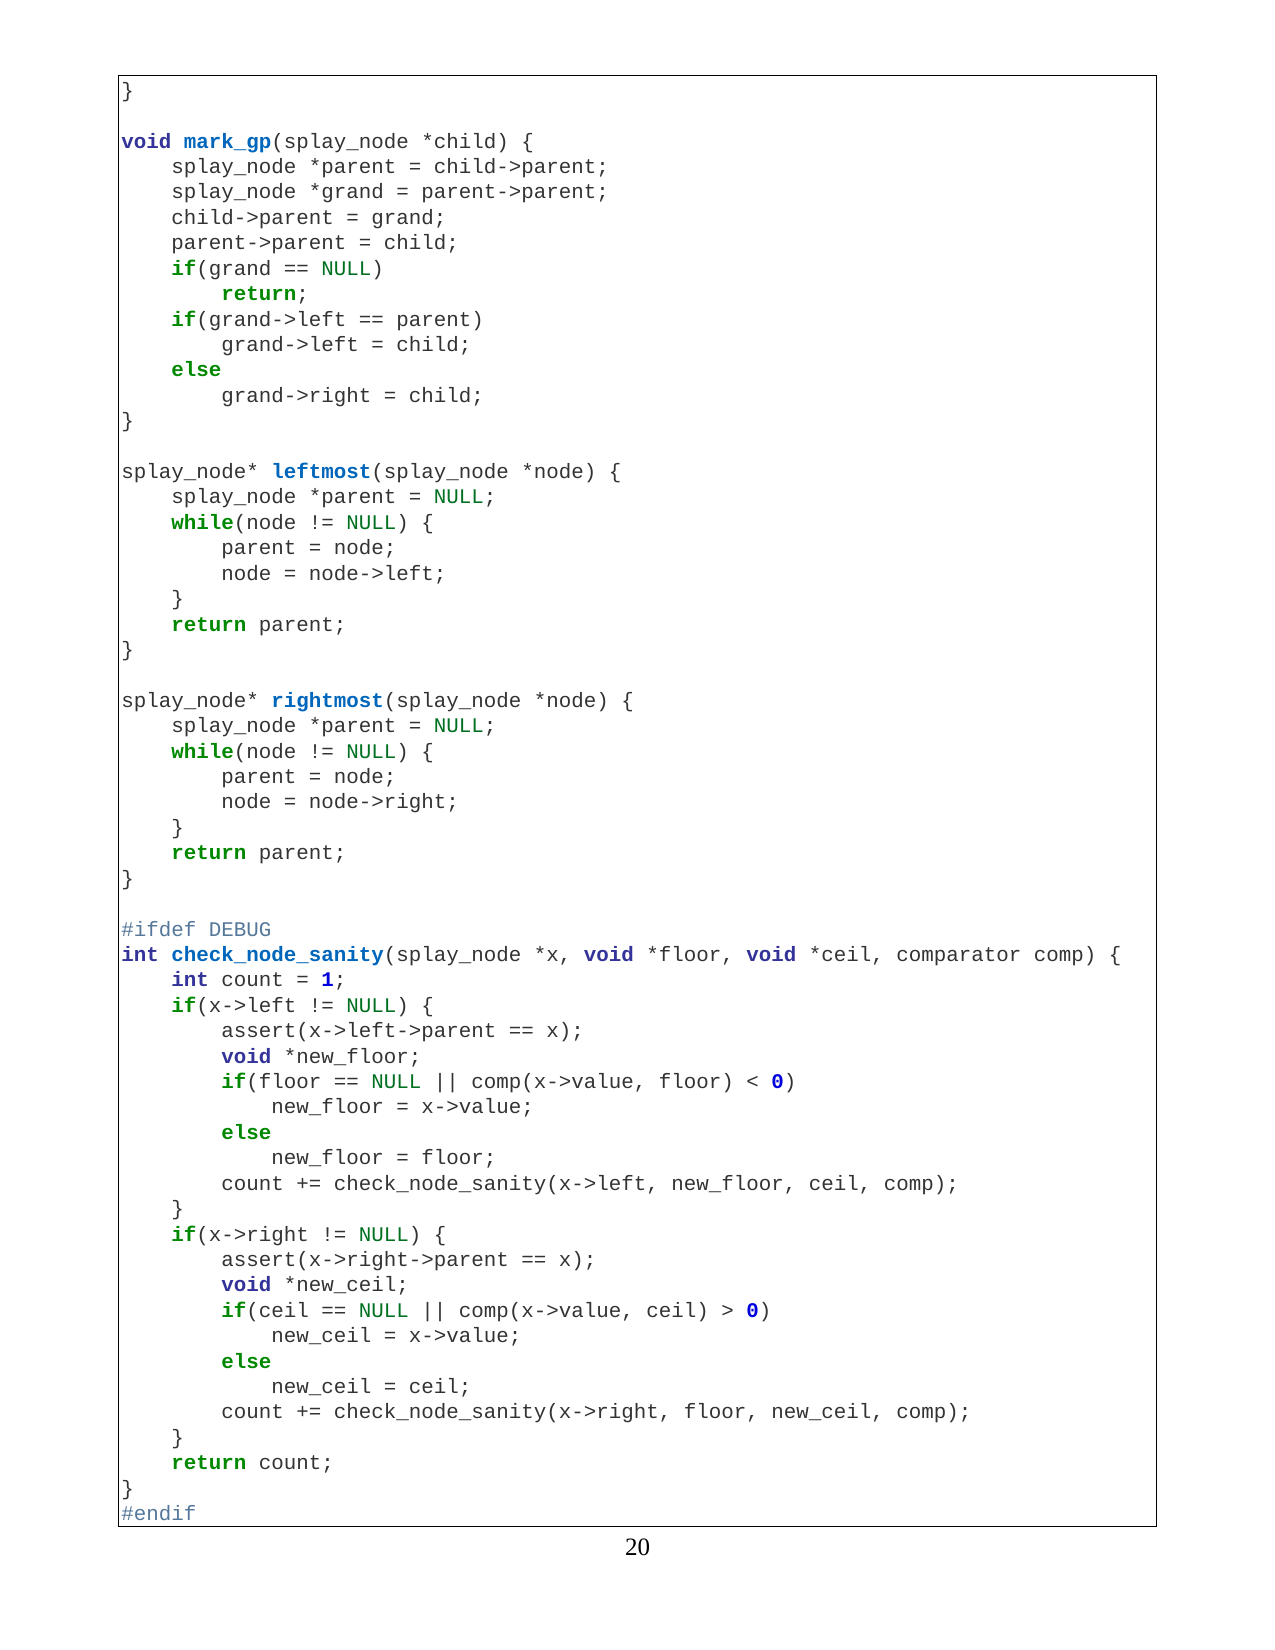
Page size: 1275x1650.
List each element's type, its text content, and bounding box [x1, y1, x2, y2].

text else [119, 354, 1156, 380]
text assert(x->right->parent == x); [119, 1244, 1156, 1269]
text } [119, 812, 1156, 837]
text count += check_node_sanity(x->left, new_floor, ceil, comp); [119, 1168, 1156, 1193]
text splay_node* leftmost(splay_node *node) { [119, 456, 1156, 482]
text splay_node* rightmost(splay_node *node) { [119, 685, 1156, 710]
text if(floor == NULL || comp(x->value, floor) < 0) [119, 1066, 1156, 1092]
text return parent; [119, 837, 1156, 863]
text parent = node; [119, 761, 1156, 787]
text while(node != NULL) { [119, 507, 1156, 532]
text splay_node *parent = NULL; [119, 482, 1156, 507]
text int count = 1; [119, 964, 1156, 990]
text } [119, 405, 1156, 434]
text if(grand == NULL) [119, 253, 1156, 278]
text parent = node; [119, 532, 1156, 558]
text return; [119, 278, 1156, 304]
text node = node->left; [119, 558, 1156, 583]
text } [119, 1473, 1156, 1498]
text void *new_ceil; [119, 1269, 1156, 1295]
text } [119, 863, 1156, 891]
text parent->parent = child; [119, 227, 1156, 253]
text splay_node *grand = parent->parent; [119, 177, 1156, 202]
text if(ceil == NULL || comp(x->value, ceil) > 0) [119, 1295, 1156, 1320]
text else [119, 1117, 1156, 1142]
text count += check_node_sanity(x->right, floor, new_ceil, comp); [119, 1397, 1156, 1422]
text else [119, 1346, 1156, 1371]
text #endif [119, 1498, 1156, 1526]
text int check_node_sanity(splay_node *x, void *floor, void *ceil, comparator comp) { [119, 939, 1156, 964]
text } [119, 634, 1156, 663]
text return parent; [119, 609, 1156, 634]
text new_ceil = x->value; [119, 1320, 1156, 1346]
text node = node->right; [119, 787, 1156, 812]
text #ifdef DEBUG [119, 914, 1156, 939]
text if(x->left != NULL) { [119, 990, 1156, 1015]
text if(grand->left == parent) [119, 304, 1156, 329]
text new_floor = x->value; [119, 1092, 1156, 1117]
text child->parent = grand; [119, 202, 1156, 227]
text if(x->right != NULL) { [119, 1219, 1156, 1244]
text return count; [119, 1447, 1156, 1473]
text } [119, 1422, 1156, 1447]
text assert(x->left->parent == x); [119, 1015, 1156, 1041]
text splay_node *parent = NULL; [119, 710, 1156, 736]
text void *new_floor; [119, 1041, 1156, 1066]
text void mark_gp(splay_node *child) { [119, 126, 1156, 151]
text } [119, 583, 1156, 609]
text new_ceil = ceil; [119, 1371, 1156, 1397]
text new_floor = floor; [119, 1142, 1156, 1168]
text } [119, 1193, 1156, 1219]
text grand->right = child; [119, 380, 1156, 405]
text while(node != NULL) { [119, 736, 1156, 761]
text grand->left = child; [119, 329, 1156, 354]
text } [119, 76, 1156, 103]
text splay_node *parent = child->parent; [119, 151, 1156, 177]
